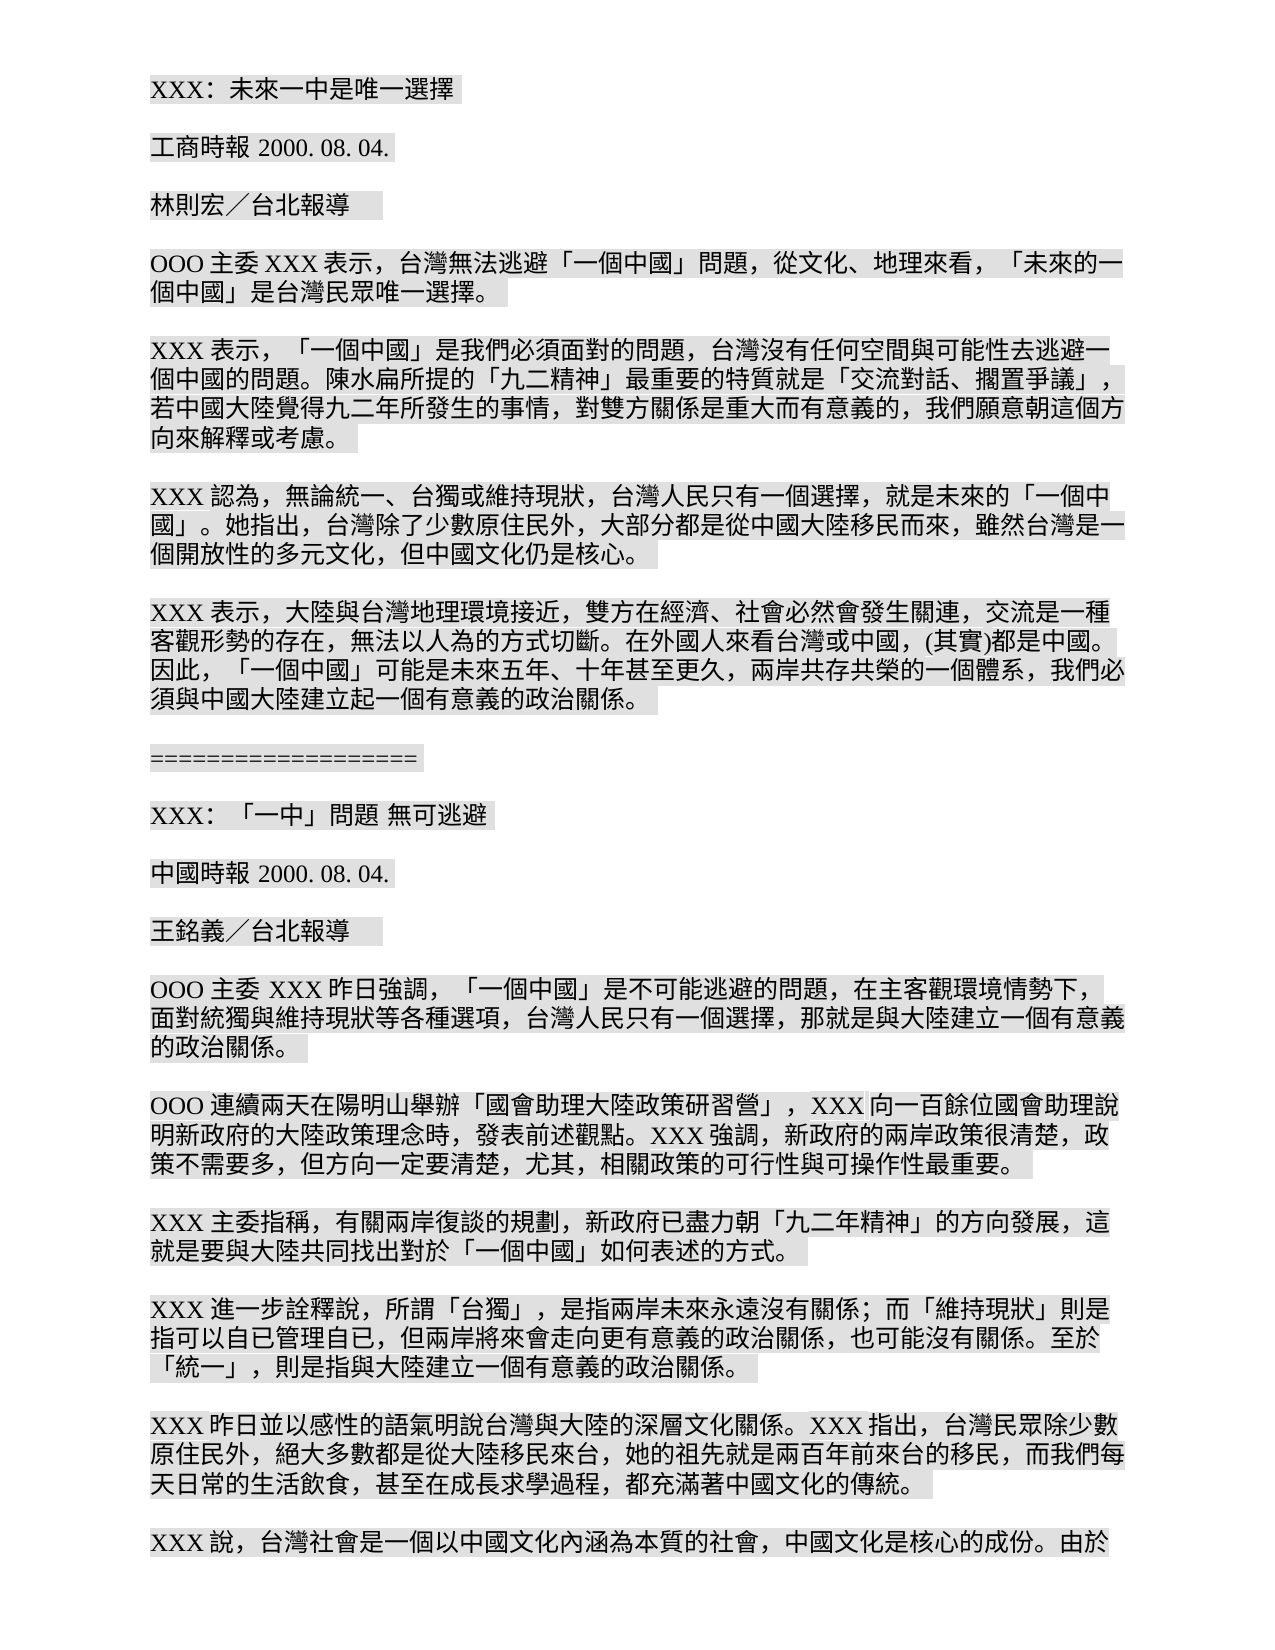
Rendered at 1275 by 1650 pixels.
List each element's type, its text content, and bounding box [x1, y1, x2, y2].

text 來做個有獎徵答，答對者將獲得一次維護世界和平的捐款機會，請捐三百元給巴勒網。請各位同學自行發揮思考能力及政治判斷力，不要做弊偷偷孤狗哦。這題是送分題，一點也不難，屬政治幼兒園入學試題。 題目是： 請問底下兩篇報導的 OOO主委 XXX是何人及何職位？該報導出現於17年前，也就是西元2000年的8月4日。此人真是相當具有前瞻性，17年前我才剛剛由獨轉統，想不到就已經有這麼統的熱愛祖國人士了。他是誰呢？請作答。 陳真 2017. 06. 08. ========================= XXX：未來一中是唯一選擇 工商時報 2000. 08. 04. 林則宏／台北報導 OOO主委XXX表示，台灣無法逃避「一個中國」問題，從文化、地理來看，「未來的一個中國」是台灣民眾唯一選擇。 XXX 表示，「一個中國」是我們必須面對的問題，台灣沒有任何空間與可能性去逃避一個中國的問題。陳水扁所提的「九二精神」最重要的特質就是「交流對話、擱置爭議」，若中國大陸覺得九二年所發生的事情，對雙方關係是重大而有意義的，我們願意朝這個方向來解釋或考慮。 XXX 認為，無論統一、台獨或維持現狀，台灣人民只有一個選擇，就是未來的「一個中國」。她指出，台灣除了少數原住民外，大部分都是從中國大陸移民而來，雖然台灣是一個開放性的多元文化，但中國文化仍是核心。 XXX 表示，大陸與台灣地理環境接近，雙方在經濟、社會必然會發生關連，交流是一種客觀形勢的存在，無法以人為的方式切斷。在外國人來看台灣或中國，(其實)都是中國。因此，「一個中國」可能是未來五年、十年甚至更久，兩岸共存共榮的一個體系，我們必須與中國大陸建立起一個有意義的政治關係。 =================== XXX：「一中」問題 無可逃避 中國時報 2000. 08. 04. 王銘義／台北報導 OOO 主委 XXX 昨日強調，「一個中國」是不可能逃避的問題，在主客觀環境情勢下，面對統獨與維持現狀等各種選項，台灣人民只有一個選擇，那就是與大陸建立一個有意義的政治關係。 OOO 連續兩天在陽明山舉辦「國會助理大陸政策研習營」，XXX向一百餘位國會助理說明新政府的大陸政策理念時，發表前述觀點。XXX強調，新政府的兩岸政策很清楚，政策不需要多，但方向一定要清楚，尤其，相關政策的可行性與可操作性最重要。 XXX 主委指稱，有關兩岸復談的規劃，新政府已盡力朝「九二年精神」的方向發展，這就是要與大陸共同找出對於「一個中國」如何表述的方式。 XXX 進一步詮釋說，所謂「台獨」，是指兩岸未來永遠沒有關係；而「維持現狀」則是指可以自已管理自已，但兩岸將來會走向更有意義的政治關係，也可能沒有關係。至於「統一」，則是指與大陸建立一個有意義的政治關係。 XXX昨日並以感性的語氣明說台灣與大陸的深層文化關係。XXX指出，台灣民眾除少數原住民外，絕大多數都是從大陸移民來台，她的祖先就是兩百年前來台的移民，而我們每天日常的生活飲食，甚至在成長求學過程，都充滿著中國文化的傳統。 XXX說，台灣社會是一個以中國文化內涵為本質的社會，中國文化是核心的成份。由於台灣與大陸的地理環境接近，兩岸人民通婚、交流相當普遍，這是客觀的存在。XXX 說，在一般外國人的眼中，「台灣不就是中國嗎？」 [150, 75, 1125, 1557]
